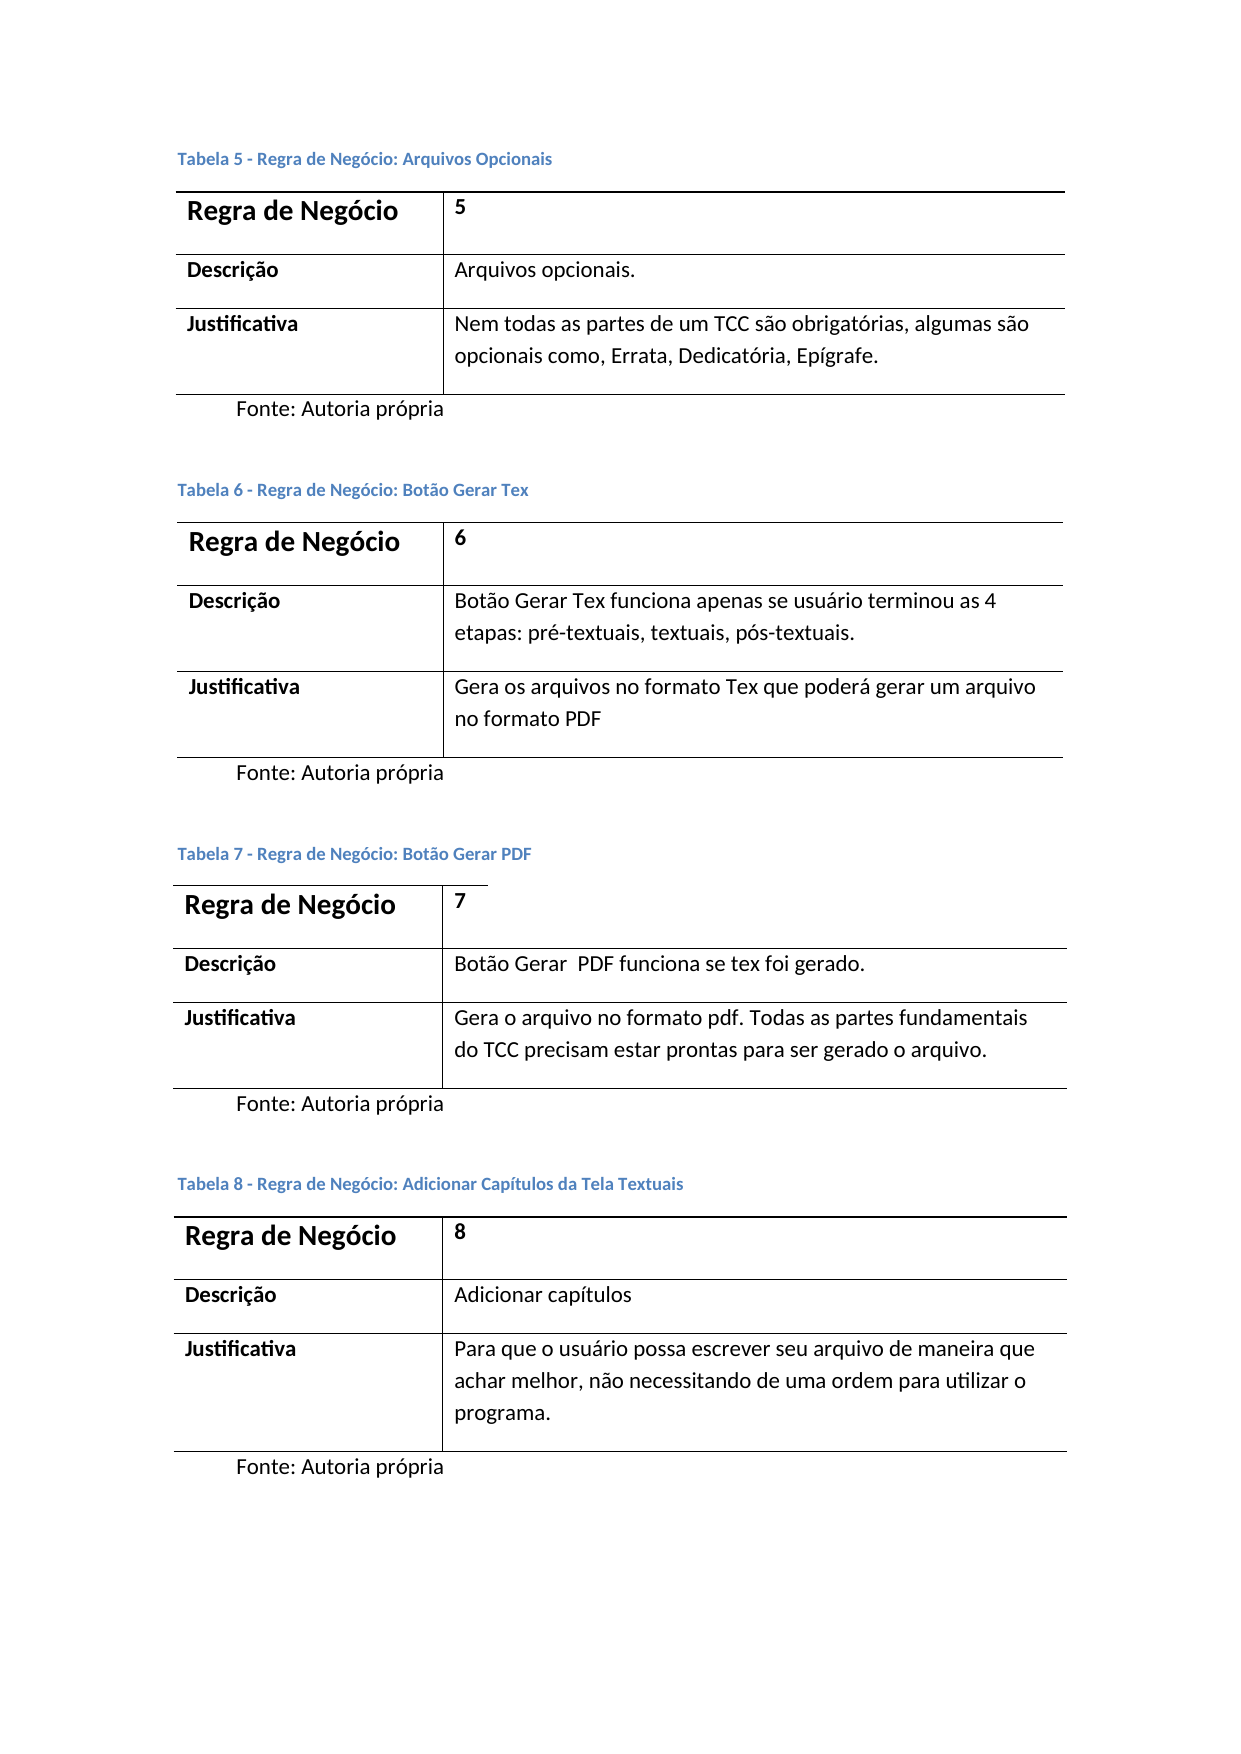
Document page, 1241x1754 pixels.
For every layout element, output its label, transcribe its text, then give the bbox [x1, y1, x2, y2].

table_cell Descrição [173, 949, 442, 1002]
table_cell Gera os arquivos no formato Tex que poderá gerar um arquivo no formato PDF [444, 672, 1063, 757]
text Tabela 6 - Regra de Negócio: Botão Gerar Tex [177, 478, 1063, 501]
text Tabela 5 - Regra de Negócio: Arquivos Opcionais [177, 148, 1063, 171]
text Tabela 7 - Regra de Negócio: Botão Gerar PDF [177, 842, 1063, 864]
table_header 5 [444, 193, 1064, 254]
table_cell Justificativa [173, 1003, 442, 1088]
table_header Regra de Negócio [173, 886, 442, 948]
table_cell Justificativa [174, 1334, 442, 1451]
text Fonte: Autoria própria [177, 395, 1063, 423]
table_cell Nem todas as partes de um TCC são obrigatórias, algumas são opcionais como, Errata, Dedicatória, Epígrafe. [444, 309, 1064, 393]
table_cell Gera o arquivo no formato pdf. Todas as partes fundamentais do TCC precisam estar prontas para ser gerado o arquivo. [443, 1003, 1067, 1088]
table_cell Descrição [177, 586, 443, 671]
table_header 7 [443, 886, 488, 948]
text Fonte: Autoria própria [177, 758, 1063, 786]
table_header 6 [444, 523, 1063, 585]
table_cell Justificativa [177, 672, 443, 757]
table_cell Arquivos opcionais. [444, 255, 1064, 308]
text Fonte: Autoria própria [177, 1452, 1063, 1480]
table_header Regra de Negócio [177, 523, 443, 585]
table_cell Descrição [176, 255, 443, 308]
table_header Regra de Negócio [174, 1218, 442, 1279]
table_header Regra de Negócio [176, 193, 443, 254]
table_cell Descrição [174, 1280, 442, 1333]
table_header [488, 885, 1067, 948]
table_cell Adicionar capítulos [443, 1280, 1067, 1333]
table_cell Para que o usuário possa escrever seu arquivo de maneira que achar melhor, não necessitando de uma ordem para utilizar o programa. [443, 1334, 1067, 1451]
table_header 8 [443, 1218, 1067, 1279]
text Fonte: Autoria própria [177, 1089, 1063, 1117]
table_cell Botão Gerar PDF funciona se tex foi gerado. [443, 949, 1067, 1002]
table_cell Botão Gerar Tex funciona apenas se usuário terminou as 4 etapas: pré-textuais, textuais, pós-textuais. [444, 586, 1063, 671]
table_cell Justificativa [176, 309, 443, 393]
text Tabela 8 - Regra de Negócio: Adicionar Capítulos da Tela Textuais [177, 1173, 1063, 1196]
